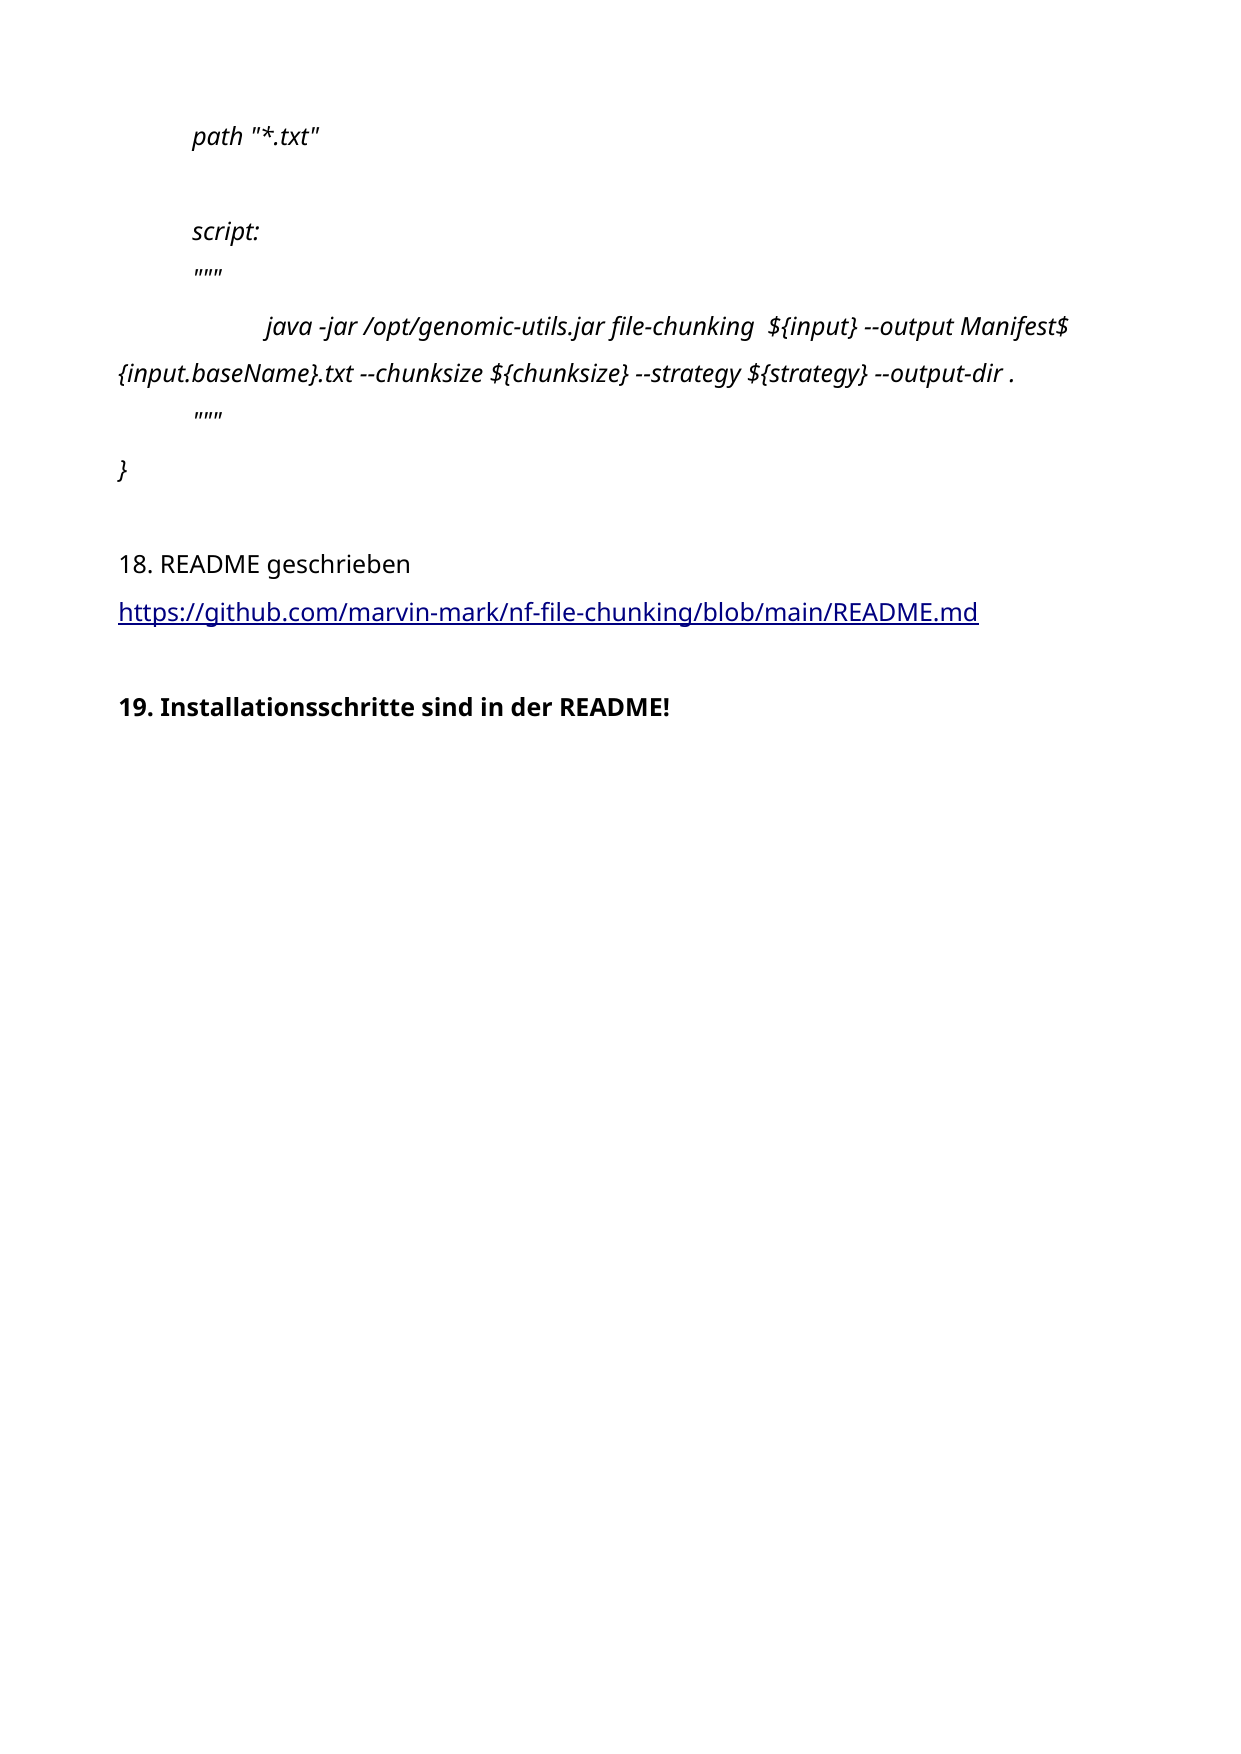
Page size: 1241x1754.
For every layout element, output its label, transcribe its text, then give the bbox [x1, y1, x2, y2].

text 19. Installationsschritte sind in der README! [118, 689, 1122, 723]
text java -jar /opt/genomic-utils.jar file-chunking ${input} --output Manifest${input.baseName}.txt --chunksize ${chunksize} --strategy ${strategy} --output-dir . [118, 308, 1122, 390]
text """ [118, 261, 1122, 295]
text """ [118, 404, 1122, 438]
text path "*.txt" [118, 118, 1122, 152]
text script: [118, 213, 1122, 247]
text 18. README geschrieben [118, 547, 1122, 581]
text } [118, 451, 1122, 485]
text https://github.com/marvin-mark/nf-file-chunking/blob/main/README.md [118, 594, 1122, 628]
